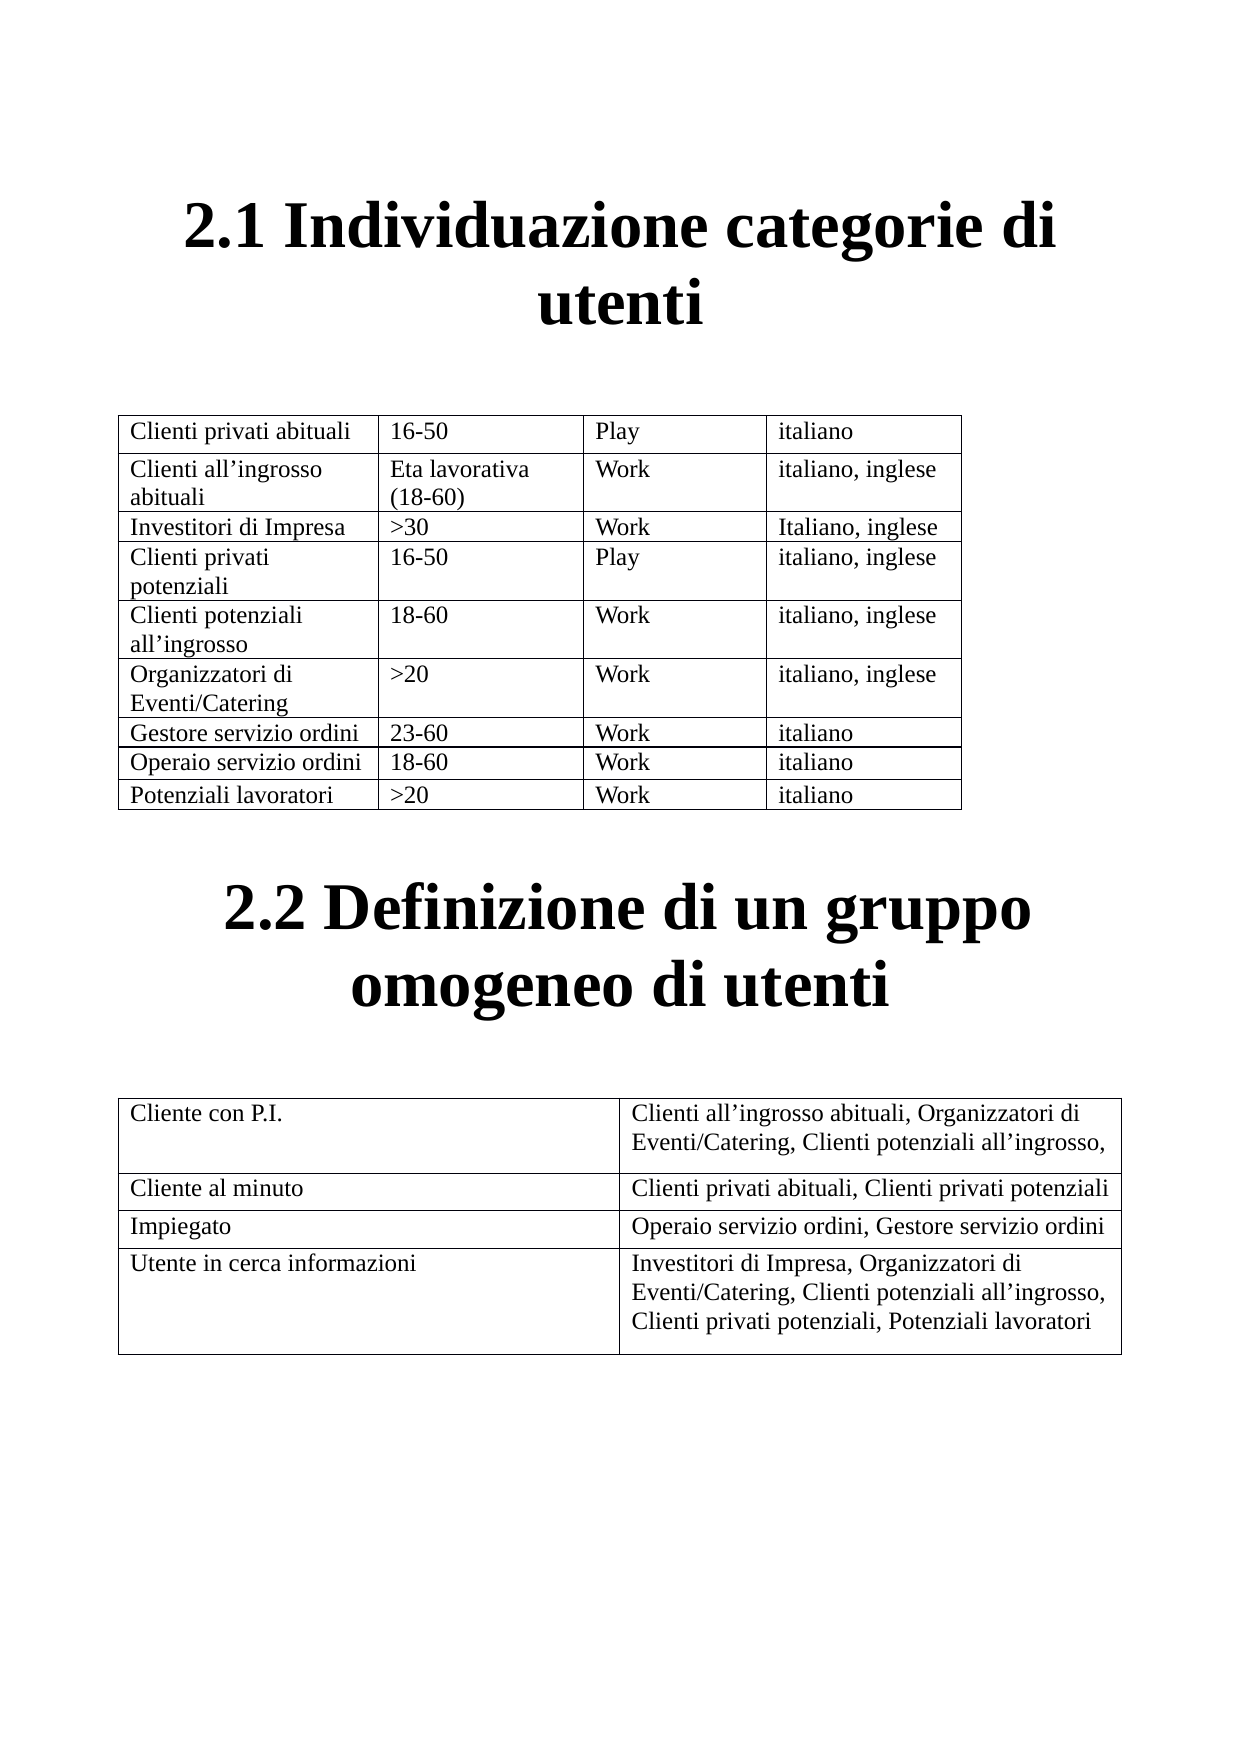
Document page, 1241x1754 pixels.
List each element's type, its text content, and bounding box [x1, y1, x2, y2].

table_cell italiano [767, 780, 961, 809]
text 2.1 Individuazione categorie di utenti [118, 185, 1122, 338]
table_cell Potenziali lavoratori [119, 780, 378, 809]
table_cell italiano, inglese [767, 454, 961, 511]
table_cell 23-60 [379, 718, 583, 746]
table_cell Work [584, 718, 766, 746]
table_cell Utente in cerca informazioni [119, 1249, 619, 1354]
table_cell Clienti potenziali all’ingrosso [119, 601, 378, 658]
table_cell Work [584, 659, 766, 717]
table_cell Work [584, 454, 766, 511]
table_cell Organizzatori di Eventi/Catering [119, 659, 378, 717]
table_header Play [584, 416, 766, 453]
table_cell >20 [379, 780, 583, 809]
table_cell Work [584, 748, 766, 779]
table_cell Work [584, 601, 766, 658]
table_header 16-50 [379, 416, 583, 453]
table_header Clienti privati abituali [119, 416, 378, 453]
table_cell italiano [767, 748, 961, 779]
table_header italiano [767, 416, 961, 453]
table_cell Operaio servizio ordini [119, 748, 378, 779]
table_cell Eta lavorativa (18-60) [379, 454, 583, 511]
table_cell Investitori di Impresa [119, 512, 378, 541]
table_cell Gestore servizio ordini [119, 718, 378, 746]
table_cell Impiegato [119, 1211, 619, 1247]
table_cell italiano [767, 718, 961, 746]
table_cell Clienti privati potenziali [119, 542, 378, 599]
table_header Clienti all’ingrosso abituali, Organizzatori di Eventi/Catering, Clienti potenziali all’ingrosso, [620, 1099, 1121, 1172]
table_cell >20 [379, 659, 583, 717]
table_cell 18-60 [379, 601, 583, 658]
text 2.2 Definizione di un gruppo omogeneo di utenti [118, 867, 1122, 1021]
table_cell Operaio servizio ordini, Gestore servizio ordini [620, 1211, 1121, 1247]
table_cell Work [584, 512, 766, 541]
table_cell Cliente al minuto [119, 1174, 619, 1210]
table_cell Investitori di Impresa, Organizzatori di Eventi/Catering, Clienti potenziali all’ingrosso, Clienti privati potenziali, Potenziali lavoratori [620, 1249, 1121, 1354]
table_cell Clienti privati abituali, Clienti privati potenziali [620, 1174, 1121, 1210]
table_cell 18-60 [379, 748, 583, 779]
table_cell Clienti all’ingrosso abituali [119, 454, 378, 511]
table_cell italiano, inglese [767, 601, 961, 658]
table_cell >30 [379, 512, 583, 541]
table_cell 16-50 [379, 542, 583, 599]
table_cell Play [584, 542, 766, 599]
table_cell Work [584, 780, 766, 809]
table_header Cliente con P.I. [119, 1099, 619, 1172]
table_cell Italiano, inglese [767, 512, 961, 541]
table_cell italiano, inglese [767, 659, 961, 717]
table_cell italiano, inglese [767, 542, 961, 599]
